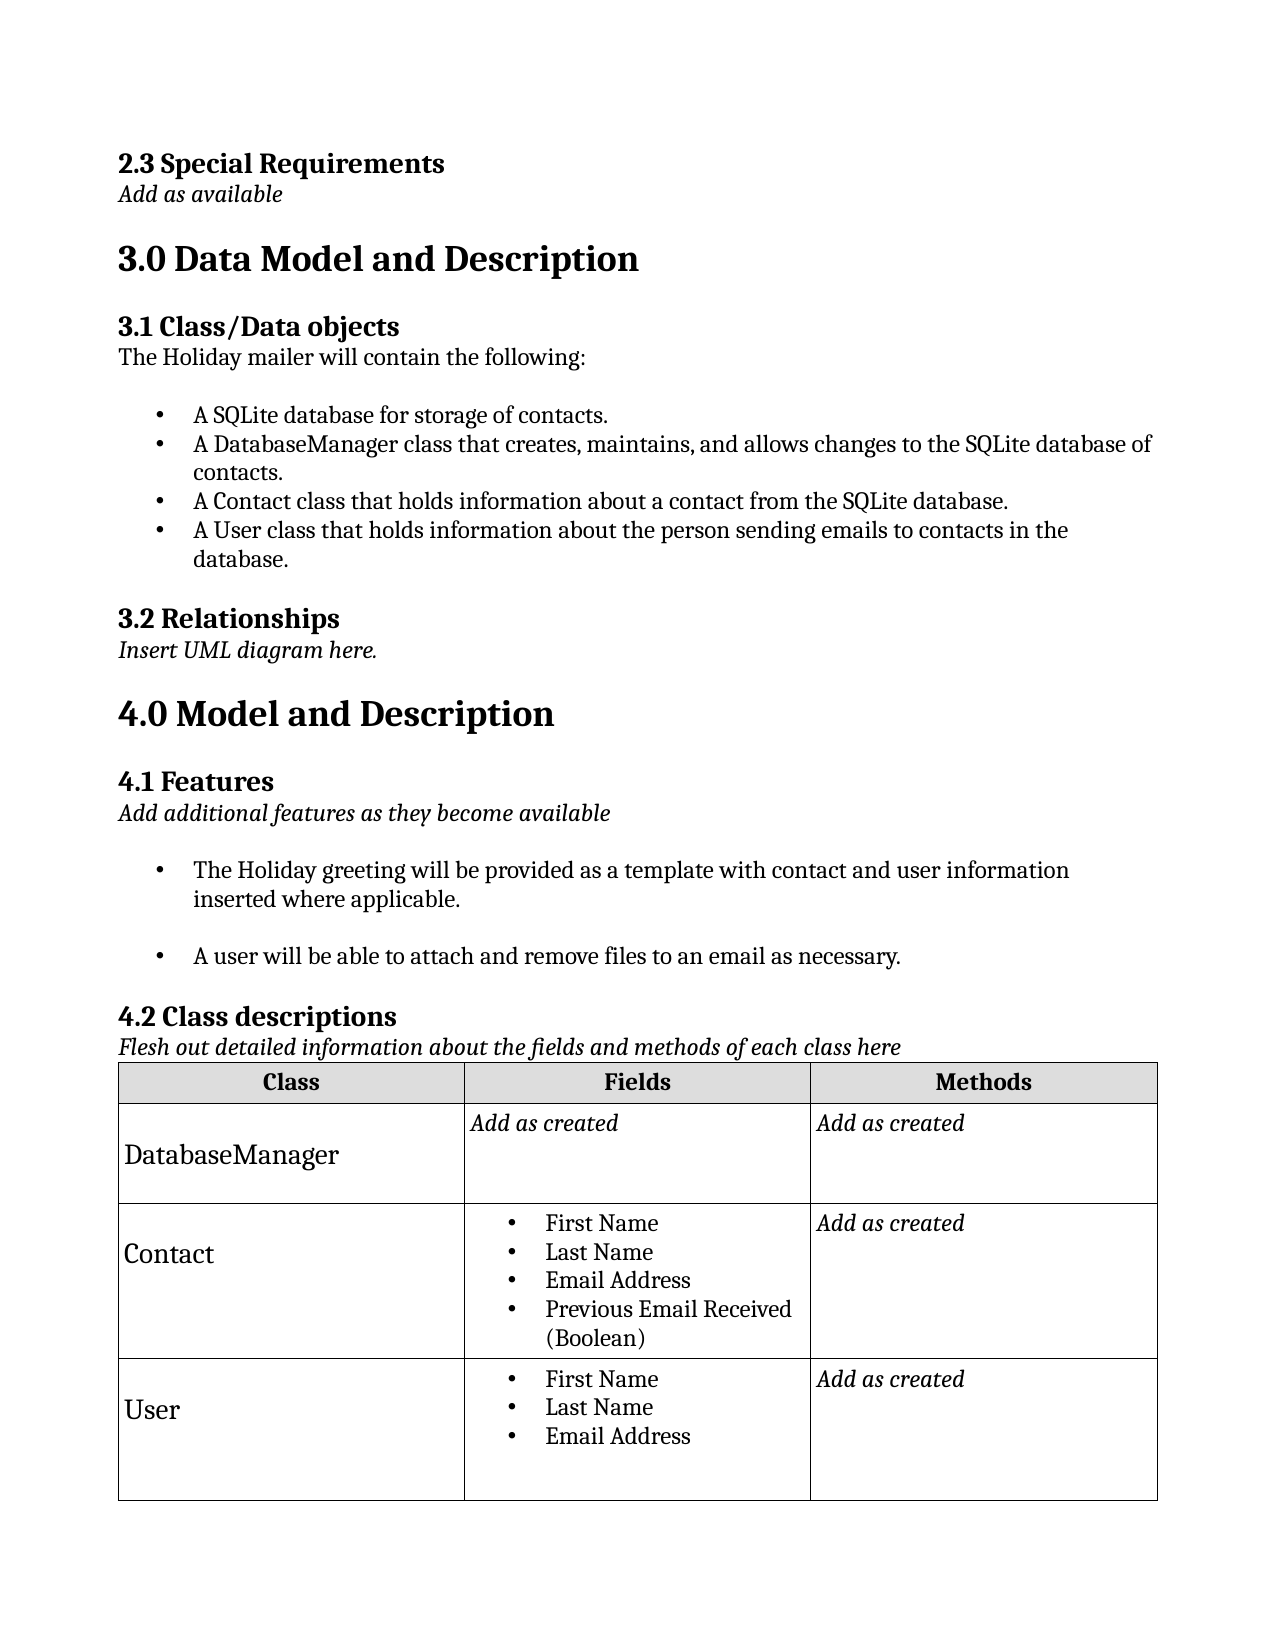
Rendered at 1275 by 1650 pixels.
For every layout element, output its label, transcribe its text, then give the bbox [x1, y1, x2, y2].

text The Holiday mailer will contain the following: [118, 343, 1157, 372]
text 4.1 Features [118, 765, 1157, 798]
text Insert UML diagram here. [118, 636, 1157, 664]
list The Holiday greeting will be provided as a template with contact and user information inserted where applicable. [156, 856, 1157, 913]
table_cell Contact [119, 1204, 464, 1358]
text 3.1 Class/Data objects [118, 310, 1157, 343]
text 4.0 Model and Description [118, 693, 1157, 736]
table_cell User [119, 1359, 464, 1500]
list A Contact class that holds information about a contact from the SQLite database. [156, 487, 1157, 516]
table_cell First Name Last Name Email Address [465, 1359, 810, 1500]
table_cell DatabaseManager [119, 1104, 464, 1203]
table_header Class [119, 1063, 464, 1103]
list A User class that holds information about the person sending emails to contacts in the database. [156, 516, 1157, 573]
text 4.2 Class descriptions [118, 1000, 1157, 1033]
list A DatabaseManager class that creates, maintains, and allows changes to the SQLite database of contacts. [156, 429, 1157, 487]
text 3.2 Relationships [118, 602, 1157, 636]
text 3.0 Data Model and Description [118, 238, 1157, 281]
text 2.3 Special Requirements [118, 147, 1157, 180]
table_cell First Name Last Name Email Address Previous Email Received (Boolean) [465, 1204, 810, 1358]
table_cell Add as created [811, 1359, 1157, 1500]
table_cell Add as created [811, 1204, 1157, 1358]
text Add additional features as they become available [118, 798, 1157, 827]
table_cell Add as created [811, 1104, 1157, 1203]
table_header Fields [465, 1063, 810, 1103]
text Add as available [118, 180, 1157, 209]
list A user will be able to attach and remove files to an email as necessary. [156, 942, 1157, 971]
table_header Methods [811, 1063, 1157, 1103]
list A SQLite database for storage of contacts. [156, 401, 1157, 429]
text Flesh out detailed information about the fields and methods of each class here [118, 1033, 1157, 1062]
table_cell Add as created [465, 1104, 810, 1203]
